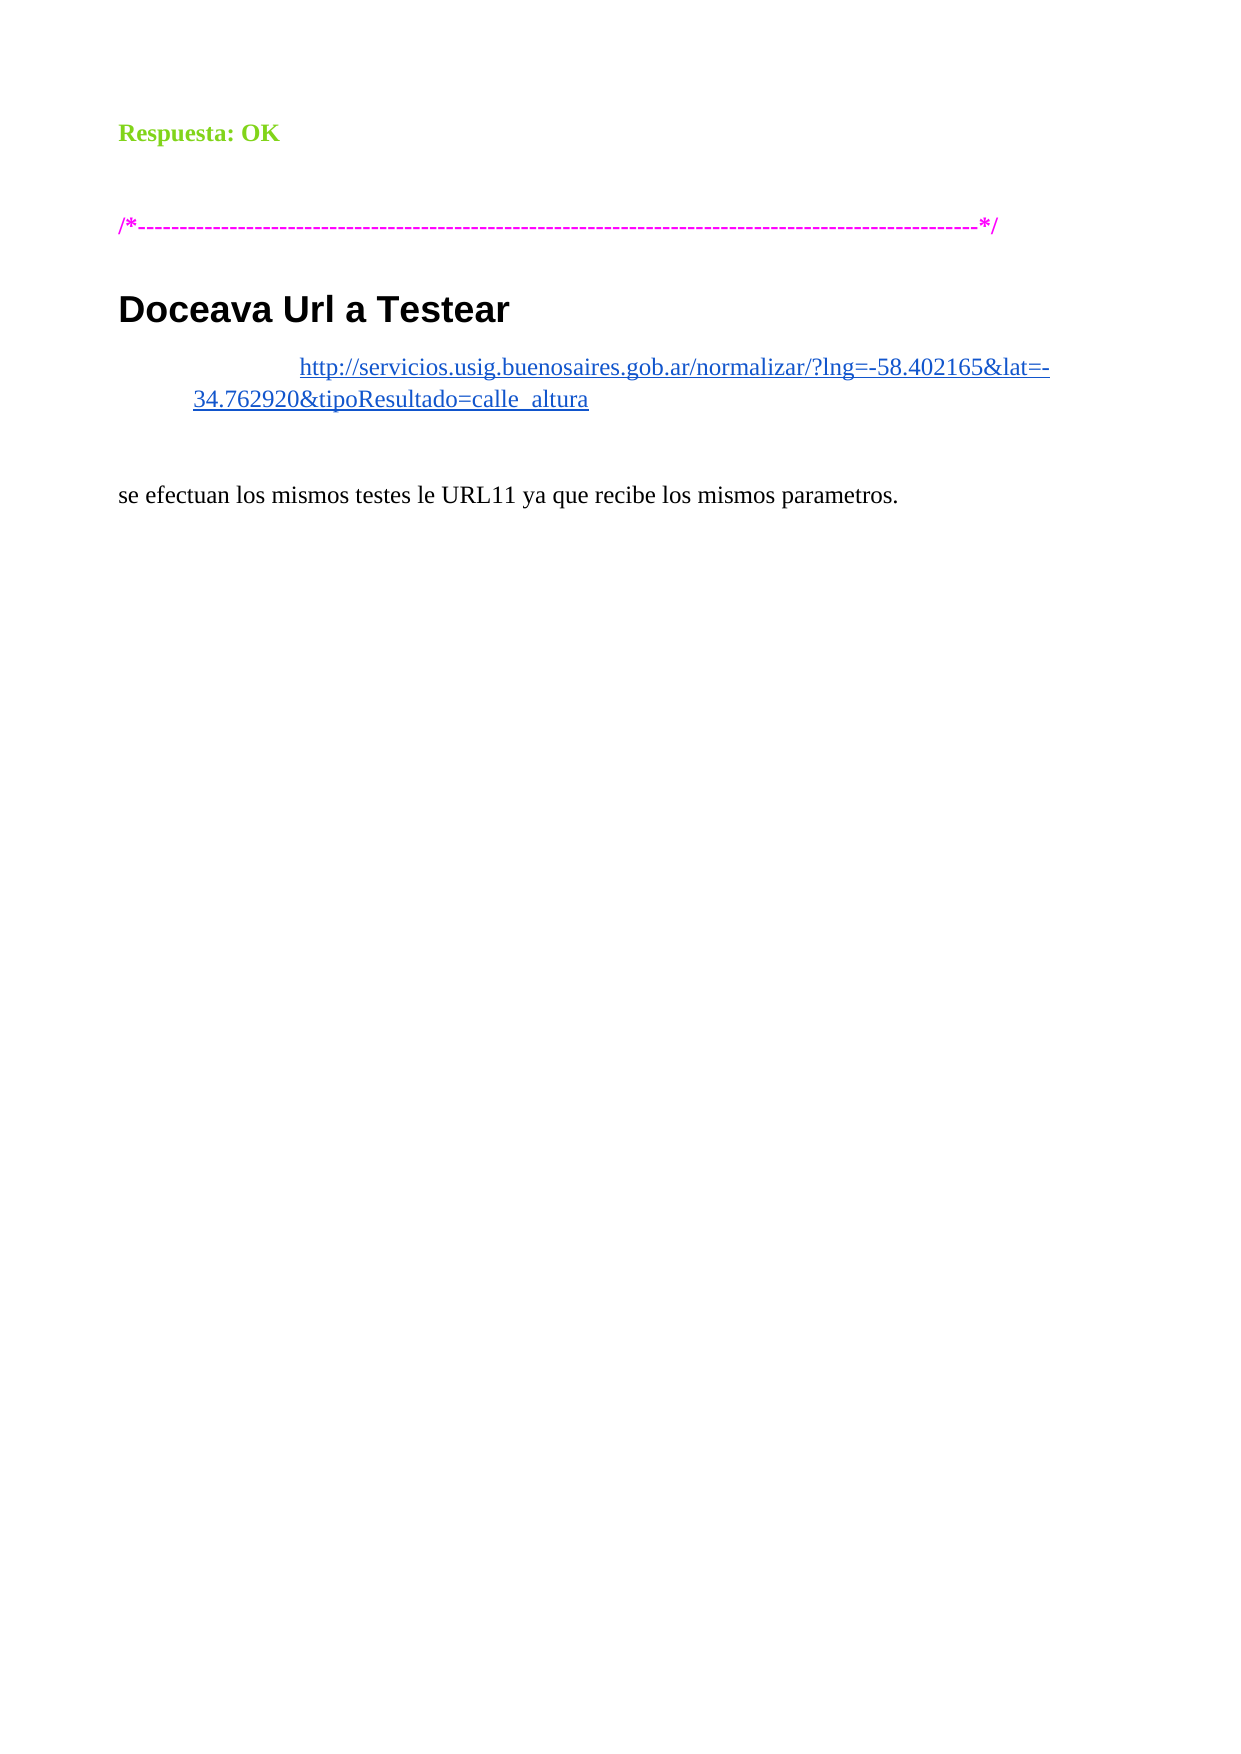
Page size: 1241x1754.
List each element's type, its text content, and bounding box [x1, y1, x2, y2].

text se efectuan los mismos testes le URL11 ya que recibe los mismos parametros. [118, 480, 1122, 508]
text /*-----------------------------------------------------------------------------------------------------*/ [118, 211, 1122, 240]
text Respuesta: OK [118, 118, 1122, 147]
text http://servicios.usig.buenosaires.gob.ar/normalizar/?lng=-58.402165&lat=-34.762920&tipoResultado=calle_altura [193, 352, 1122, 413]
text Doceava Url a Testear [118, 287, 1122, 331]
